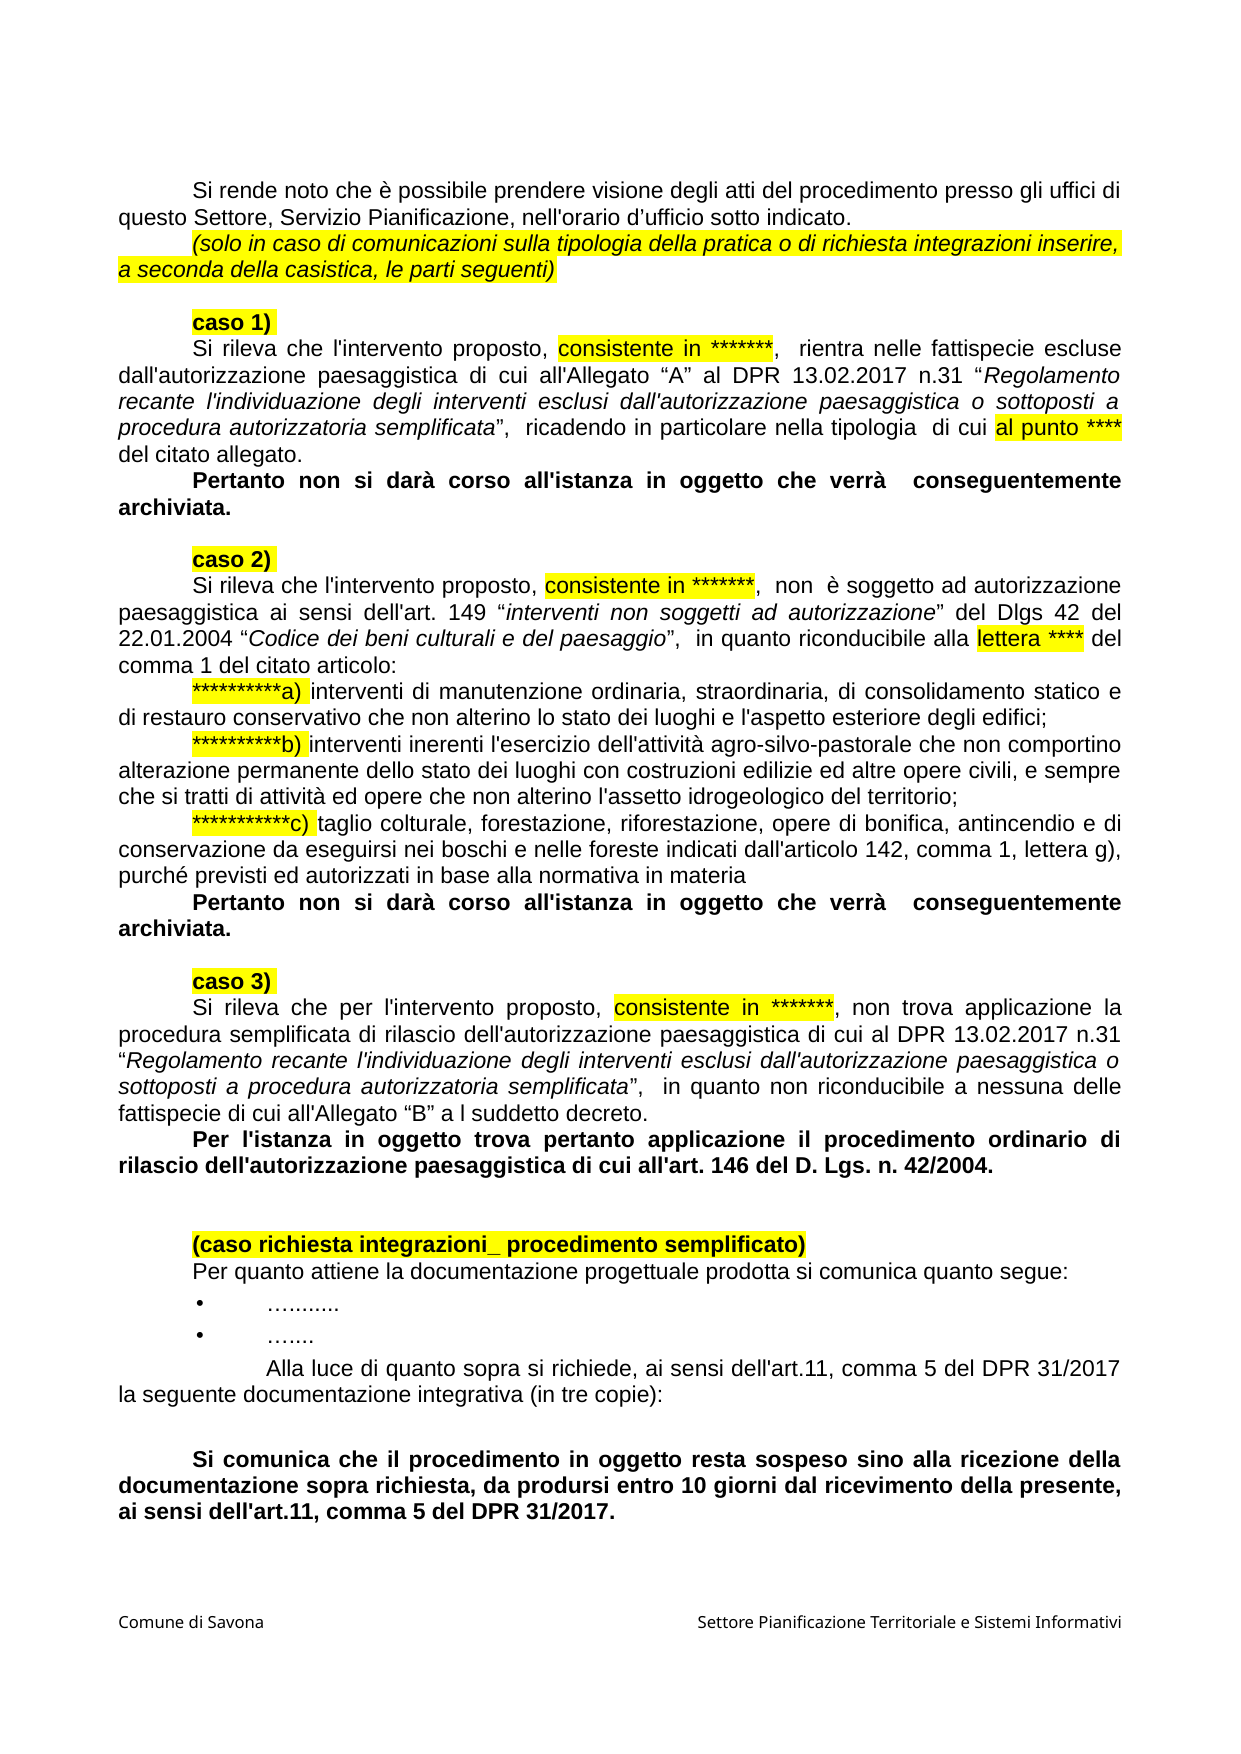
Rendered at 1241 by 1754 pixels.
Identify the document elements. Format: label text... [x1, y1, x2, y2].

list ….... [196, 1322, 1122, 1349]
text caso 2) [118, 546, 1122, 572]
text (solo in caso di comunicazioni sulla tipologia della pratica o di richiesta integrazioni inserire, a seconda della casistica, le parti seguenti) [118, 230, 1122, 283]
text Pertanto non si darà corso all'istanza in oggetto che verrà conseguentemente archiviata. [118, 467, 1122, 520]
list …........ [196, 1290, 1122, 1316]
text (caso richiesta integrazioni_ procedimento semplificato) [118, 1231, 1122, 1258]
text Alla luce di quanto sopra si richiede, ai sensi dell'art.11, comma 5 del DPR 31/2017 la seguente documentazione integrativa (in tre copie): [118, 1354, 1122, 1407]
text Si rileva che l'intervento proposto, consistente in *******, rientra nelle fattispecie escluse dall'autorizzazione paesaggistica di cui all'Allegato “A” al DPR 13.02.2017 n.31 “Regolamento recante l'individuazione degli interventi esclusi dall'autorizzazione paesaggistica o sottoposti a procedura autorizzatoria semplificata”, ricadendo in particolare nella tipologia di cui al punto **** del citato allegato. [118, 335, 1122, 467]
text Si rileva che l'intervento proposto, consistente in *******, non è soggetto ad autorizzazione paesaggistica ai sensi dell'art. 149 “interventi non soggetti ad autorizzazione” del Dlgs 42 del 22.01.2004 “Codice dei beni culturali e del paesaggio”, in quanto riconducibile alla lettera **** del comma 1 del citato articolo: [118, 572, 1122, 678]
text **********a) interventi di manutenzione ordinaria, straordinaria, di consolidamento statico e di restauro conservativo che non alterino lo stato dei luoghi e l'aspetto esteriore degli edifici; [118, 678, 1122, 731]
text Pertanto non si darà corso all'istanza in oggetto che verrà conseguentemente archiviata. [118, 889, 1122, 941]
text Per l'istanza in oggetto trova pertanto applicazione il procedimento ordinario di rilascio dell'autorizzazione paesaggistica di cui all'art. 146 del D. Lgs. n. 42/2004. [118, 1126, 1122, 1179]
text Si rileva che per l'intervento proposto, consistente in *******, non trova applicazione la procedura semplificata di rilascio dell'autorizzazione paesaggistica di cui al DPR 13.02.2017 n.31 “Regolamento recante l'individuazione degli interventi esclusi dall'autorizzazione paesaggistica o sottoposti a procedura autorizzatoria semplificata”, in quanto non riconducibile a nessuna delle fattispecie di cui all'Allegato “B” a l suddetto decreto. [118, 994, 1122, 1126]
text Si rende noto che è possibile prendere visione degli atti del procedimento presso gli uffici di questo Settore, Servizio Pianificazione, nell'orario d’ufficio sotto indicato. [118, 177, 1122, 230]
text Si comunica che il procedimento in oggetto resta sospeso sino alla ricezione della documentazione sopra richiesta, da prodursi entro 10 giorni dal ricevimento della presente, ai sensi dell'art.11, comma 5 del DPR 31/2017. [118, 1446, 1122, 1524]
text ***********c) taglio colturale, forestazione, riforestazione, opere di bonifica, antincendio e di conservazione da eseguirsi nei boschi e nelle foreste indicati dall'articolo 142, comma 1, lettera g), purché previsti ed autorizzati in base alla normativa in materia [118, 810, 1122, 889]
text caso 1) [118, 309, 1122, 335]
text caso 3) [118, 968, 1122, 994]
text Per quanto attiene la documentazione progettuale prodotta si comunica quanto segue: [118, 1258, 1122, 1284]
text **********b) interventi inerenti l'esercizio dell'attività agro-silvo-pastorale che non comportino alterazione permanente dello stato dei luoghi con costruzioni edilizie ed altre opere civili, e sempre che si tratti di attività ed opere che non alterino l'assetto idrogeologico del territorio; [118, 731, 1122, 810]
